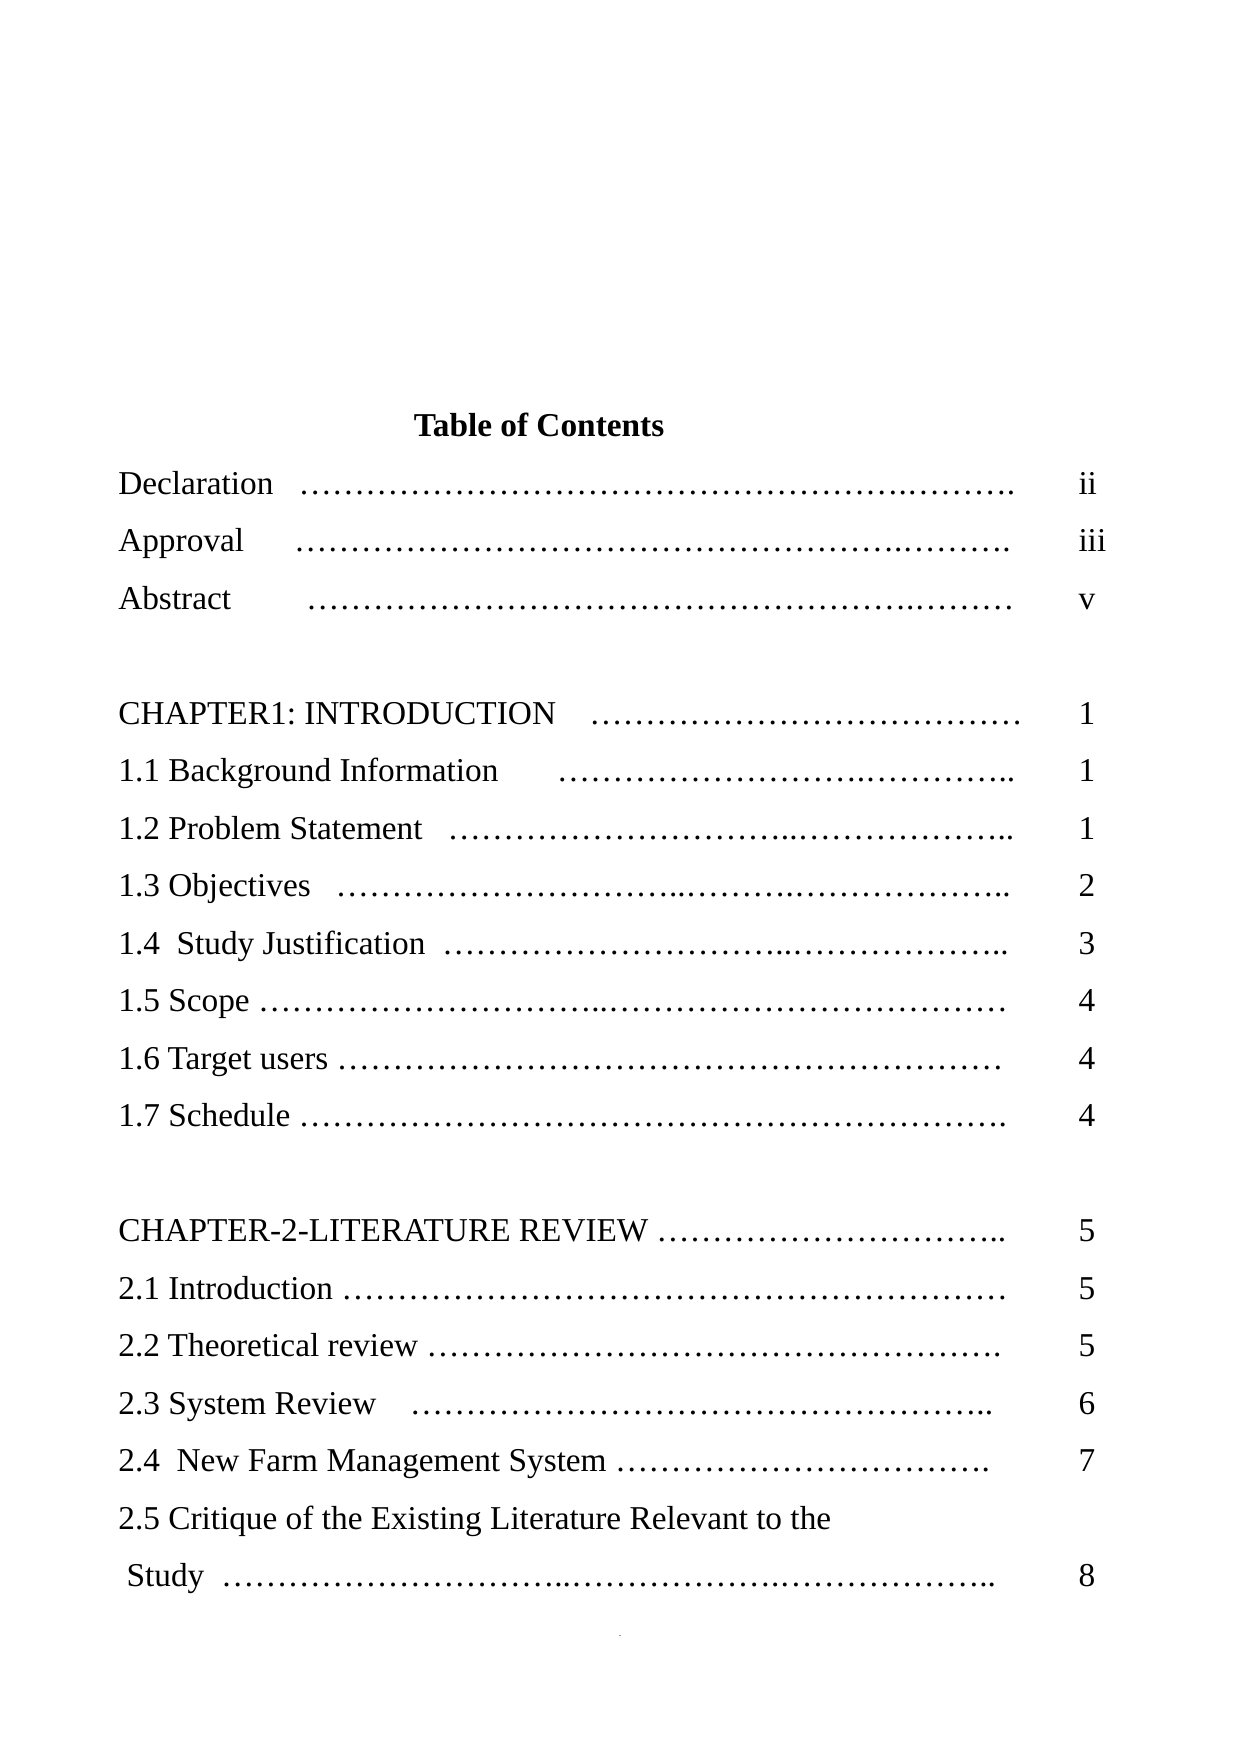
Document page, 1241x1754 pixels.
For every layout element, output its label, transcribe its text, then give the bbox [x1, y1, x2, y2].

text 1.1 Background Information ……………………….………….. 1 [118, 751, 1122, 789]
text Table of Contents [118, 406, 1122, 444]
text 2.2 Theoretical review ……………………………………………. 5 [118, 1326, 1122, 1364]
text 1.2 Problem Statement …………………………..……………….. 1 [118, 808, 1122, 846]
text 2.5 Critique of the Existing Literature Relevant to the [118, 1498, 1122, 1536]
text Approval ……………………………………………….………. iii [118, 521, 1122, 559]
text 1.7 Schedule ………………………………………………………. 4 [118, 1096, 1122, 1134]
text 2.3 System Review …………………………………………….. 6 [118, 1383, 1122, 1421]
text 1.4 Study Justification …………………………..……………….. 3 [118, 923, 1122, 961]
text CHAPTER-2-LITERATURE REVIEW ………………………….. 5 [118, 1211, 1122, 1249]
text 1.5 Scope …………………………..……………………………… 4 [118, 981, 1122, 1019]
text Declaration ……………………………………………….………. ii [118, 463, 1122, 501]
text 2.1 Introduction …………………………………………………… 5 [118, 1268, 1122, 1306]
text 2.4 New Farm Management System ……………………………. 7 [118, 1441, 1122, 1479]
text Abstract ……………………………………………….……… v [118, 578, 1122, 616]
text CHAPTER1: INTRODUCTION ………………………………… 1 [118, 693, 1122, 731]
text Study …………………………..……………….……………….. 8 [118, 1556, 1122, 1594]
text 1.3 Objectives …………………………..……….……………….. 2 [118, 866, 1122, 904]
text 1.6 Target users …………………………………………………… 4 [118, 1038, 1122, 1076]
